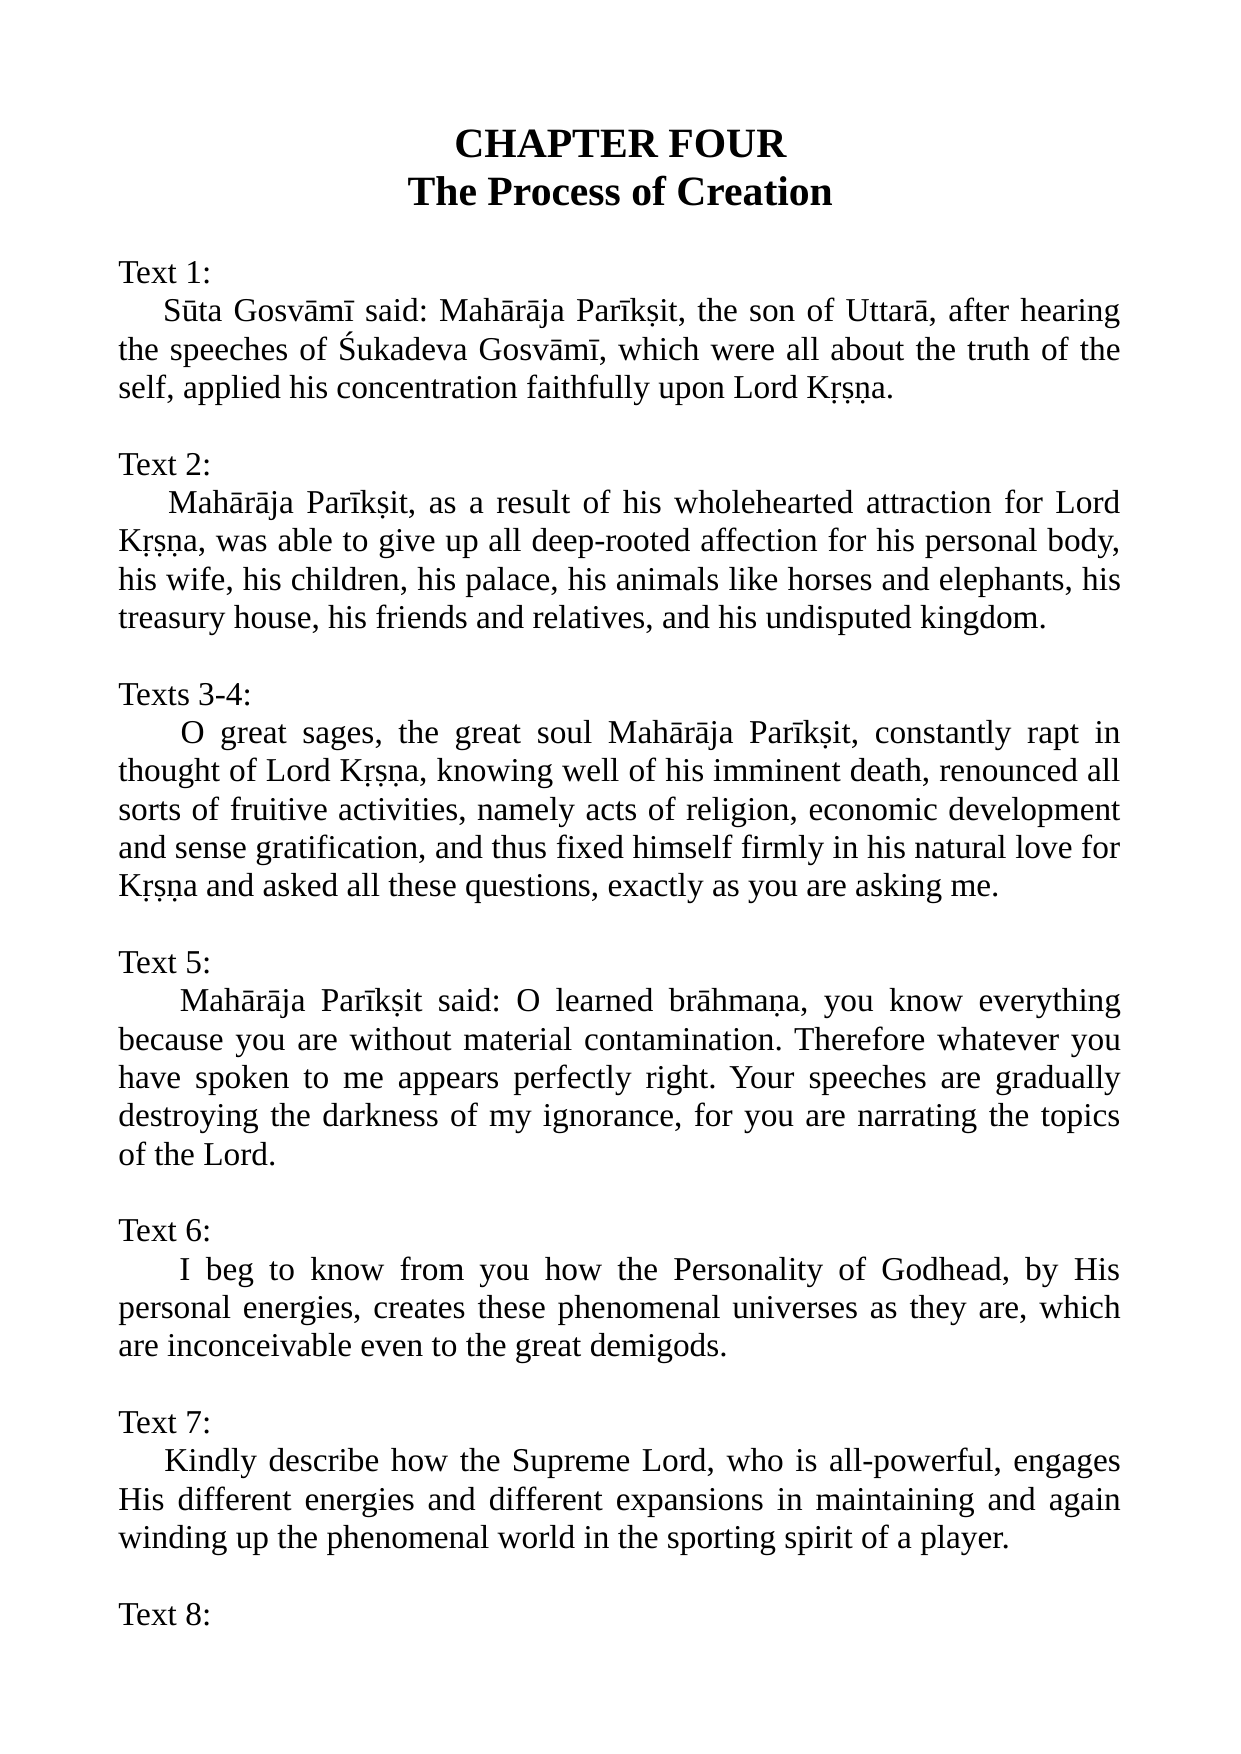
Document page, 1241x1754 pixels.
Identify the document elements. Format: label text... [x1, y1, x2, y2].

text Mahārāja Parīkṣit said: O learned brāhmaṇa, you know everything because you are without material contamination. Therefore whatever you have spoken to me appears perfectly right. Your speeches are gradually destroying the darkness of my ignorance, for you are narrating the topics of the Lord. [118, 981, 1122, 1172]
text Text 8: [118, 1594, 1122, 1632]
text Text 5: [118, 942, 1122, 981]
text O great sages, the great soul Mahārāja Parīkṣit, constantly rapt in thought of Lord Kṛṣṇa, knowing well of his imminent death, renounced all sorts of fruitive activities, namely acts of religion, economic development and sense gratification, and thus fixed himself firmly in his natural love for Kṛṣṇa and asked all these questions, exactly as you are asking me. [118, 712, 1122, 904]
text Kindly describe how the Supreme Lord, who is all-powerful, engages His different energies and different expansions in maintaining and again winding up the phenomenal world in the sporting spirit of a player. [118, 1441, 1122, 1556]
text Text 7: [118, 1402, 1122, 1441]
text Sūta Gosvāmī said: Mahārāja Parīkṣit, the son of Uttarā, after hearing the speeches of Śukadeva Gosvāmī, which were all about the truth of the self, applied his concentration faithfully upon Lord Kṛṣṇa. [118, 291, 1122, 406]
text Text 2: [118, 444, 1122, 482]
text Text 6: [118, 1211, 1122, 1249]
text I beg to know from you how the Personality of Godhead, by His personal energies, creates these phenomenal universes as they are, which are inconceivable even to the great demigods. [118, 1249, 1122, 1364]
text Mahārāja Parīkṣit, as a result of his wholehearted attraction for Lord Kṛṣṇa, was able to give up all deep-rooted affection for his personal body, his wife, his children, his palace, his animals like horses and elephants, his treasury house, his friends and relatives, and his undisputed kingdom. [118, 482, 1122, 636]
text Texts 3-4: [118, 674, 1122, 712]
text CHAPTER FOUR [118, 118, 1122, 166]
text Text 1: [118, 252, 1122, 291]
text The Process of Creation [118, 166, 1122, 214]
